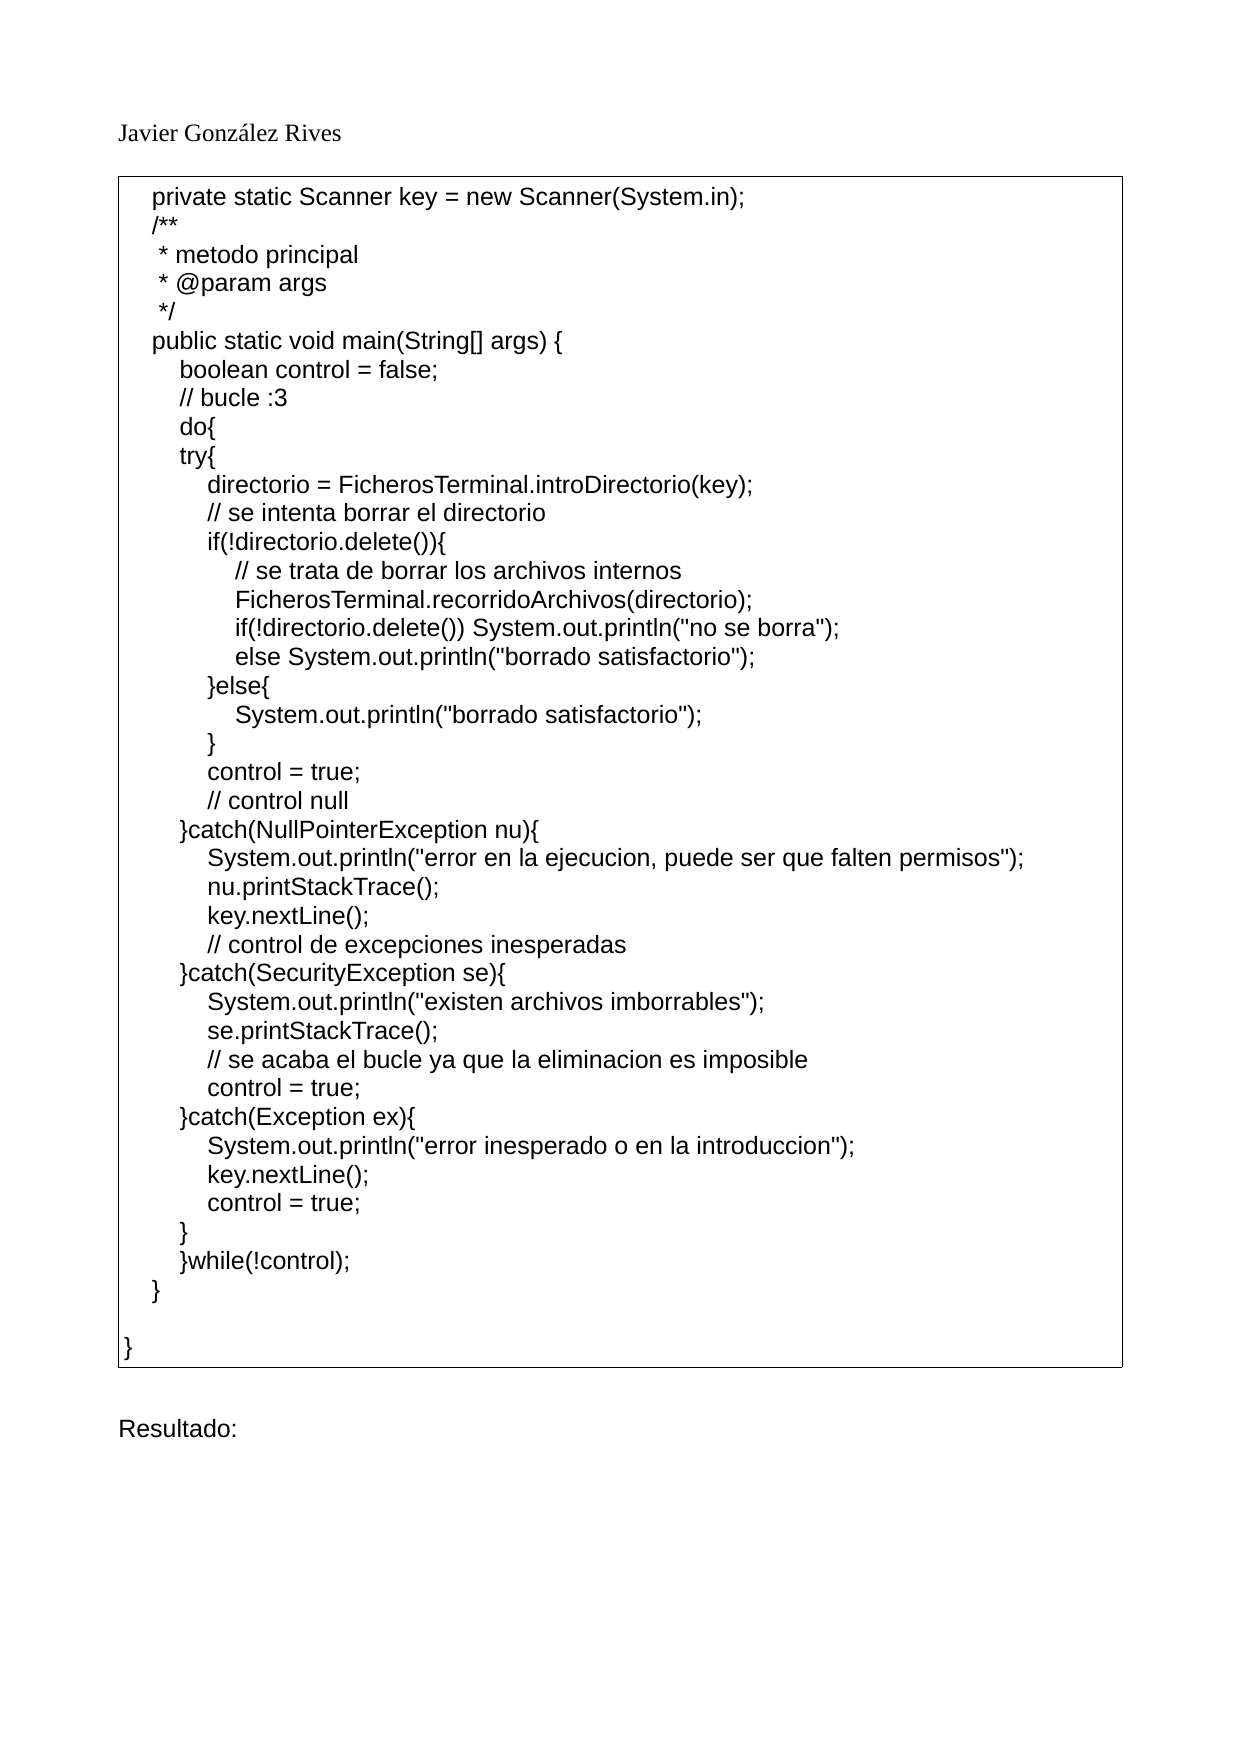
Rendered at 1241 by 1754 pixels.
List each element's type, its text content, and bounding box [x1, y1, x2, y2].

text Resultado: [118, 1414, 1122, 1443]
table_header private static Scanner key = new Scanner(System.in); /** * metodo principal * @param args */ public static void main(String[] args) { boolean control = false; // bucle :3 do{ try{ directorio = FicherosTerminal.introDirectorio(key); // se intenta borrar el directorio if(!directorio.delete()){ // se trata de borrar los archivos internos FicherosTerminal.recorridoArchivos(directorio); if(!directorio.delete()) System.out.println("no se borra"); else System.out.println("borrado satisfactorio"); }else{ System.out.println("borrado satisfactorio"); } control = true; // control null }catch(NullPointerException nu){ System.out.println("error en la ejecucion, puede ser que falten permisos"); nu.printStackTrace(); key.nextLine(); // control de excepciones inesperadas }catch(SecurityException se){ System.out.println("existen archivos imborrables"); se.printStackTrace(); // se acaba el bucle ya que la eliminacion es imposible control = true; }catch(Exception ex){ System.out.println("error inesperado o en la introduccion"); key.nextLine(); control = true; } }while(!control); } } [119, 177, 1122, 1367]
